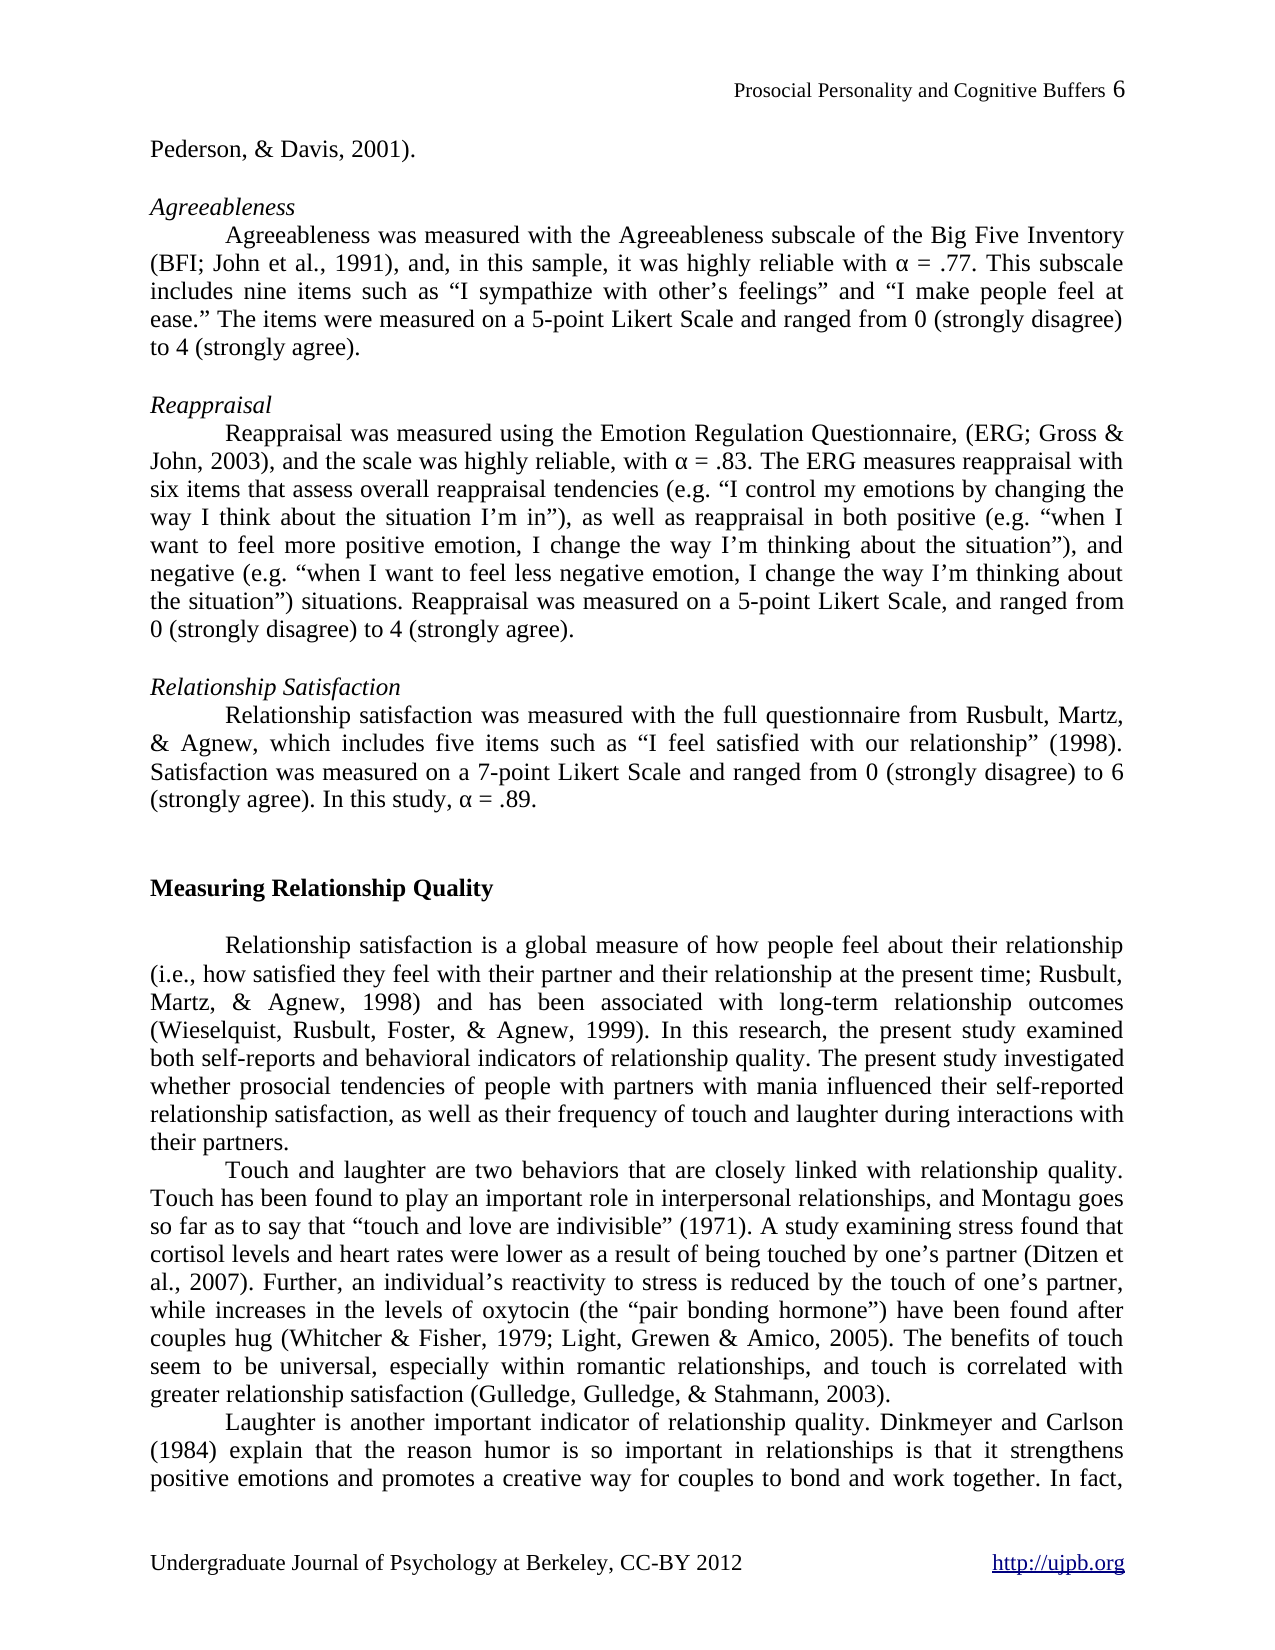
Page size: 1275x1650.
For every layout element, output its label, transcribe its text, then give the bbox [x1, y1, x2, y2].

text Relationship satisfaction is a global measure of how people feel about their relationship (i.e., how satisfied they feel with their partner and their relationship at the present time; Rusbult, Martz, & Agnew, 1998) and has been associated with long-term relationship outcomes (Wieselquist, Rusbult, Foster, & Agnew, 1999). In this research, the present study examined both self-reports and behavioral indicators of relationship quality. The present study investigated whether prosocial tendencies of people with partners with mania influenced their self-reported relationship satisfaction, as well as their frequency of touch and laughter during interactions with their partners. [150, 931, 1125, 1156]
subtitle Reappraisal [150, 391, 1125, 419]
text Touch and laughter are two behaviors that are closely linked with relationship quality. Touch has been found to play an important role in interpersonal relationships, and Montagu goes so far as to say that “touch and love are indivisible” (1971). A study examining stress found that cortisol levels and heart rates were lower as a result of being touched by one’s partner (Ditzen et al., 2007). Further, an individual’s reactivity to stress is reduced by the touch of one’s partner, while increases in the levels of oxytocin (the “pair bonding hormone”) have been found after couples hug (Whitcher & Fisher, 1979; Light, Grewen & Amico, 2005). The benefits of touch seem to be universal, especially within romantic relationships, and touch is correlated with greater relationship satisfaction (Gulledge, Gulledge, & Stahmann, 2003). [150, 1156, 1125, 1408]
subtitle Measuring Relationship Quality [150, 873, 1125, 901]
text Relationship satisfaction was measured with the full questionnaire from Rusbult, Martz, & Agnew, which includes five items such as “I feel satisfied with our relationship” (1998). Satisfaction was measured on a 7-point Likert Scale and ranged from 0 (strongly disagree) to 6 (strongly agree). In this study, α = .89. [150, 701, 1125, 813]
text Pederson, & Davis, 2001). [150, 135, 1125, 163]
text Reappraisal was measured using the Emotion Regulation Questionnaire, (ERG; Gross & John, 2003), and the scale was highly reliable, with α = .83. The ERG measures reappraisal with six items that assess overall reappraisal tendencies (e.g. “I control my emotions by changing the way I think about the situation I’m in”), as well as reappraisal in both positive (e.g. “when I want to feel more positive emotion, I change the way I’m thinking about the situation”), and negative (e.g. “when I want to feel less negative emotion, I change the way I’m thinking about the situation”) situations. Reappraisal was measured on a 5-point Likert Scale, and ranged from 0 (strongly disagree) to 4 (strongly agree). [150, 419, 1125, 643]
text Agreeableness was measured with the Agreeableness subscale of the Big Five Inventory (BFI; John et al., 1991), and, in this sample, it was highly reliable with α = .77. This subscale includes nine items such as “I sympathize with other’s feelings” and “I make people feel at ease.” The items were measured on a 5-point Likert Scale and ranged from 0 (strongly disagree) to 4 (strongly agree). [150, 221, 1125, 361]
text Laughter is another important indicator of relationship quality. Dinkmeyer and Carlson (1984) explain that the reason humor is so important in relationships is that it strengthens positive emotions and promotes a creative way for couples to bond and work together. In fact, [150, 1408, 1125, 1492]
subtitle Relationship Satisfaction [150, 673, 1125, 701]
subtitle Agreeableness [150, 193, 1125, 221]
